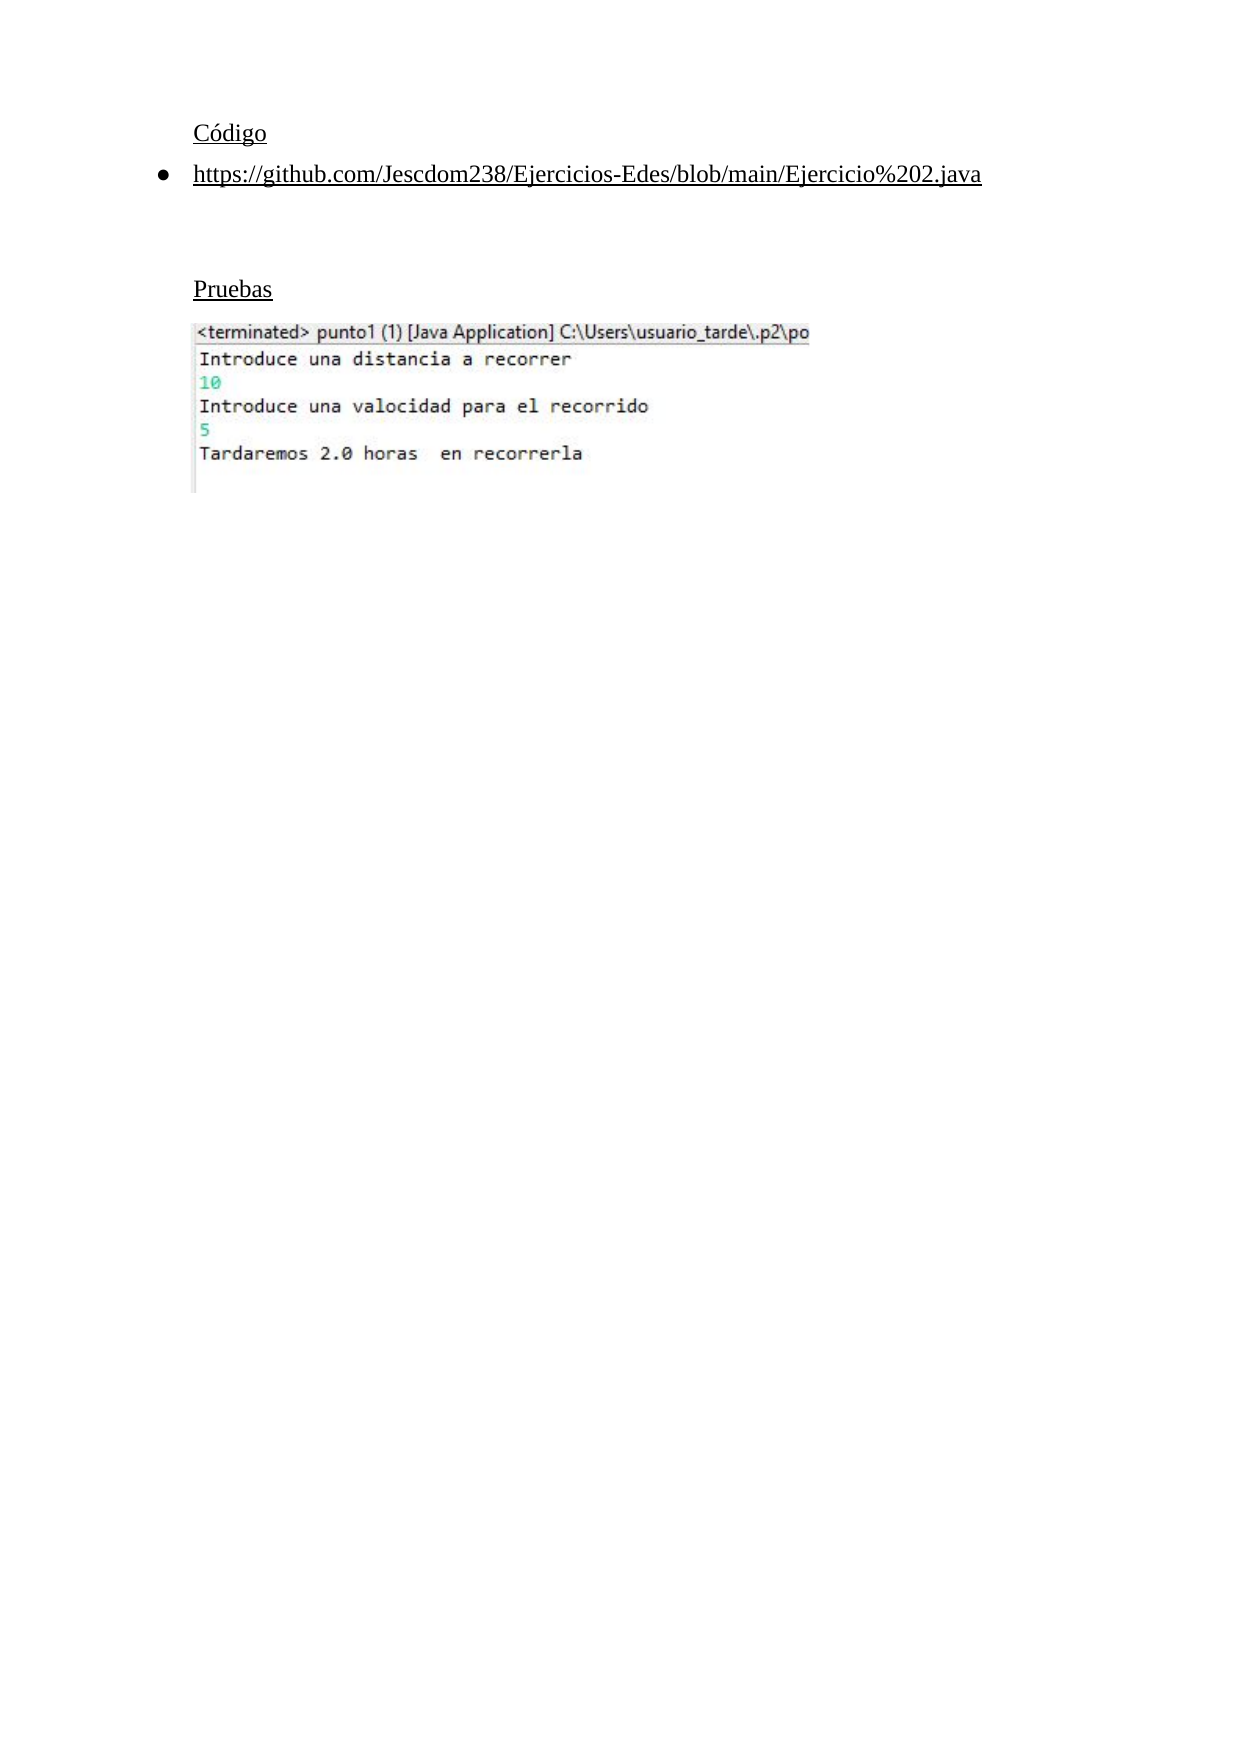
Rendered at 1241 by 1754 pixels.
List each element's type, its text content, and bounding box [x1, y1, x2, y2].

subtitle Código [156, 118, 1122, 147]
text Pruebas [156, 274, 1122, 303]
picture [190, 323, 810, 493]
list https://github.com/Jescdom238/Ejercicios-Edes/blob/main/Ejercicio%202.java [156, 159, 1122, 188]
